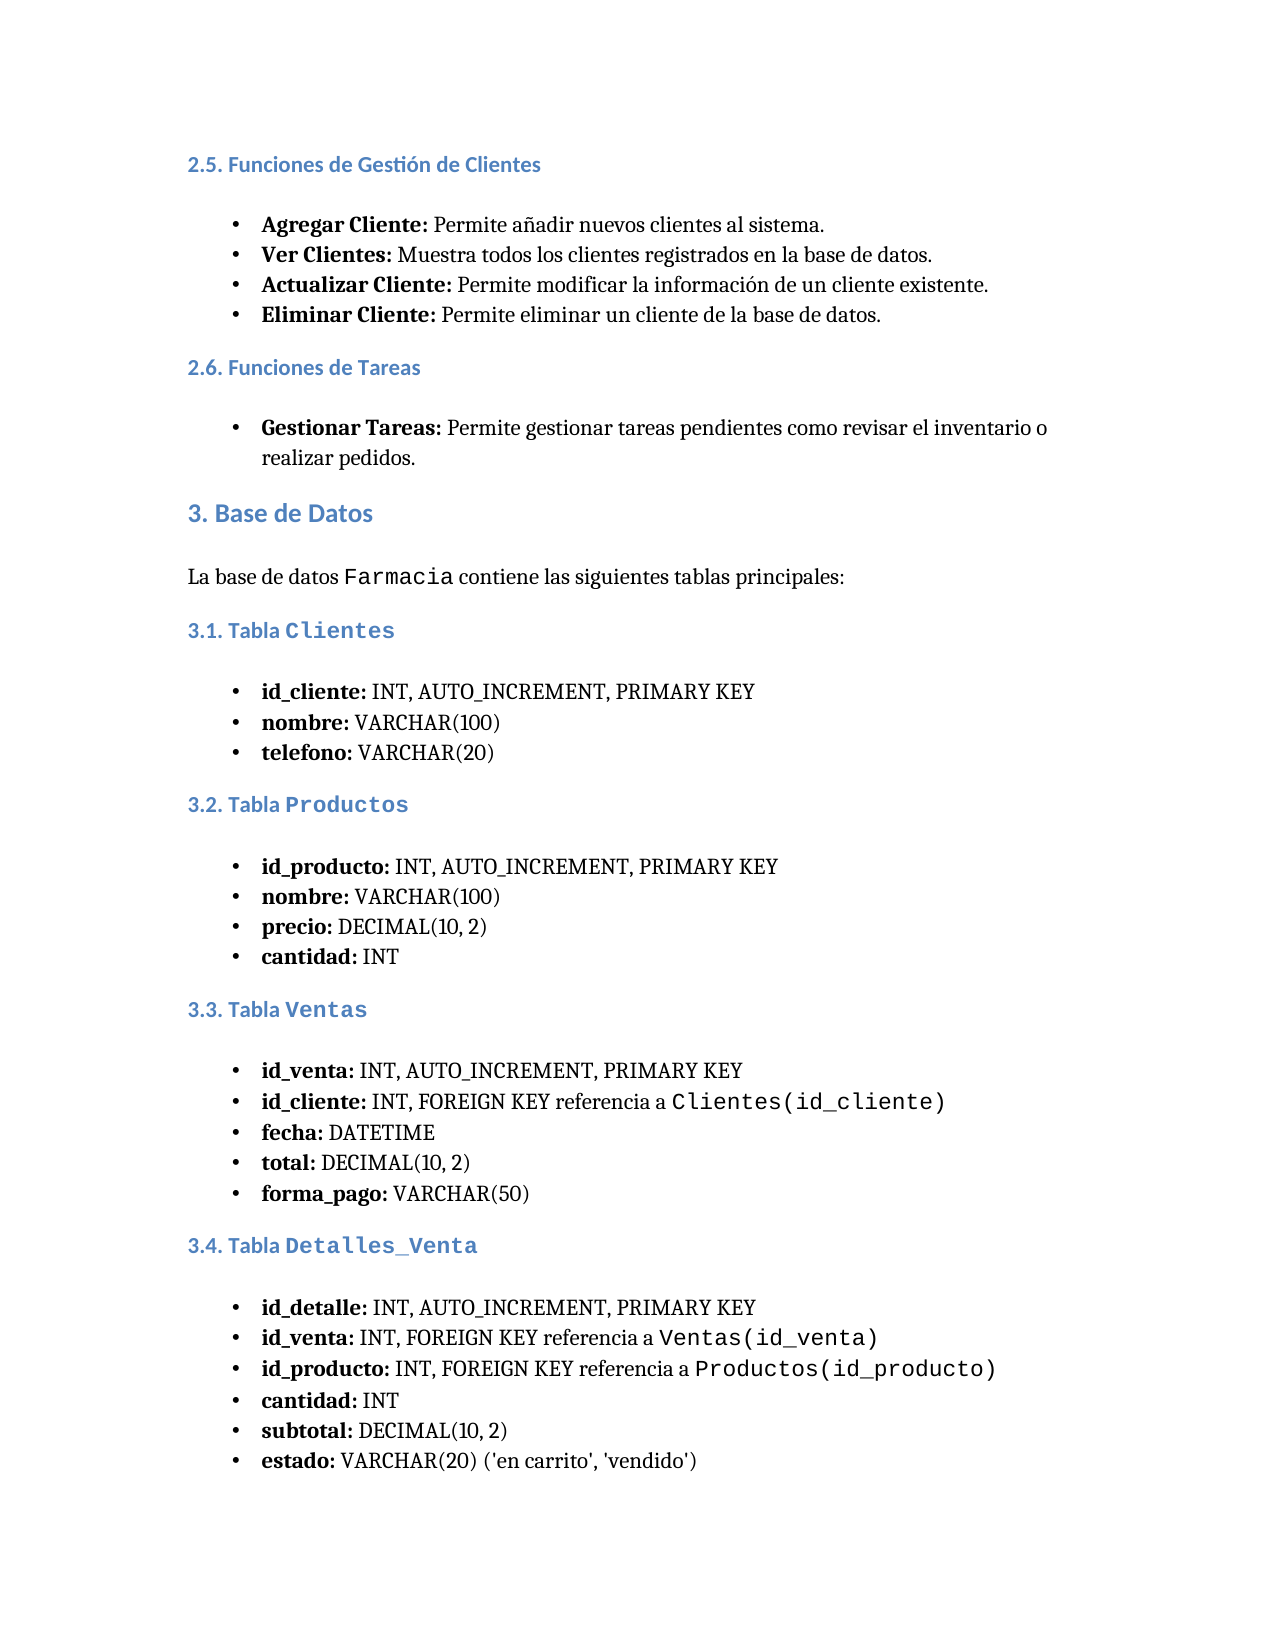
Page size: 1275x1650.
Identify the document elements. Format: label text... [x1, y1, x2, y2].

subtitle 3.1. Tabla Clientes [187, 616, 1087, 645]
list cantidad: INT [232, 1388, 1087, 1414]
subtitle 3. Base de Datos [187, 496, 1087, 529]
list id_venta: INT, AUTO_INCREMENT, PRIMARY KEY [232, 1058, 1087, 1084]
subtitle 2.6. Funciones de Tareas [187, 353, 1087, 381]
text La base de datos Farmacia contiene las siguientes tablas principales: [187, 564, 1087, 591]
subtitle 3.2. Tabla Productos [187, 791, 1087, 820]
list Agregar Cliente: Permite añadir nuevos clientes al sistema. [232, 212, 1087, 238]
list id_detalle: INT, AUTO_INCREMENT, PRIMARY KEY [232, 1294, 1087, 1321]
list fecha: DATETIME [232, 1120, 1087, 1146]
subtitle 2.5. Funciones de Gestión de Clientes [187, 150, 1087, 178]
list subtotal: DECIMAL(10, 2) [232, 1418, 1087, 1444]
list Actualizar Cliente: Permite modificar la información de un cliente existente. [232, 272, 1087, 298]
list Eliminar Cliente: Permite eliminar un cliente de la base de datos. [232, 302, 1087, 329]
list cantidad: INT [232, 944, 1087, 971]
list id_cliente: INT, AUTO_INCREMENT, PRIMARY KEY [232, 679, 1087, 705]
list nombre: VARCHAR(100) [232, 709, 1087, 736]
list id_venta: INT, FOREIGN KEY referencia a Ventas(id_venta) [232, 1325, 1087, 1352]
list total: DECIMAL(10, 2) [232, 1150, 1087, 1177]
list Ver Clientes: Muestra todos los clientes registrados en la base de datos. [232, 242, 1087, 268]
list id_cliente: INT, FOREIGN KEY referencia a Clientes(id_cliente) [232, 1088, 1087, 1116]
list id_producto: INT, AUTO_INCREMENT, PRIMARY KEY [232, 853, 1087, 880]
list precio: DECIMAL(10, 2) [232, 914, 1087, 940]
subtitle 3.3. Tabla Ventas [187, 995, 1087, 1024]
list id_producto: INT, FOREIGN KEY referencia a Productos(id_producto) [232, 1356, 1087, 1384]
list estado: VARCHAR(20) ('en carrito', 'vendido') [232, 1448, 1087, 1474]
subtitle 3.4. Tabla Detalles_Venta [187, 1231, 1087, 1261]
list nombre: VARCHAR(100) [232, 884, 1087, 910]
list telefono: VARCHAR(20) [232, 739, 1087, 766]
list Gestionar Tareas: Permite gestionar tareas pendientes como revisar el inventario o realizar pedidos. [232, 415, 1087, 472]
list forma_pago: VARCHAR(50) [232, 1180, 1087, 1207]
